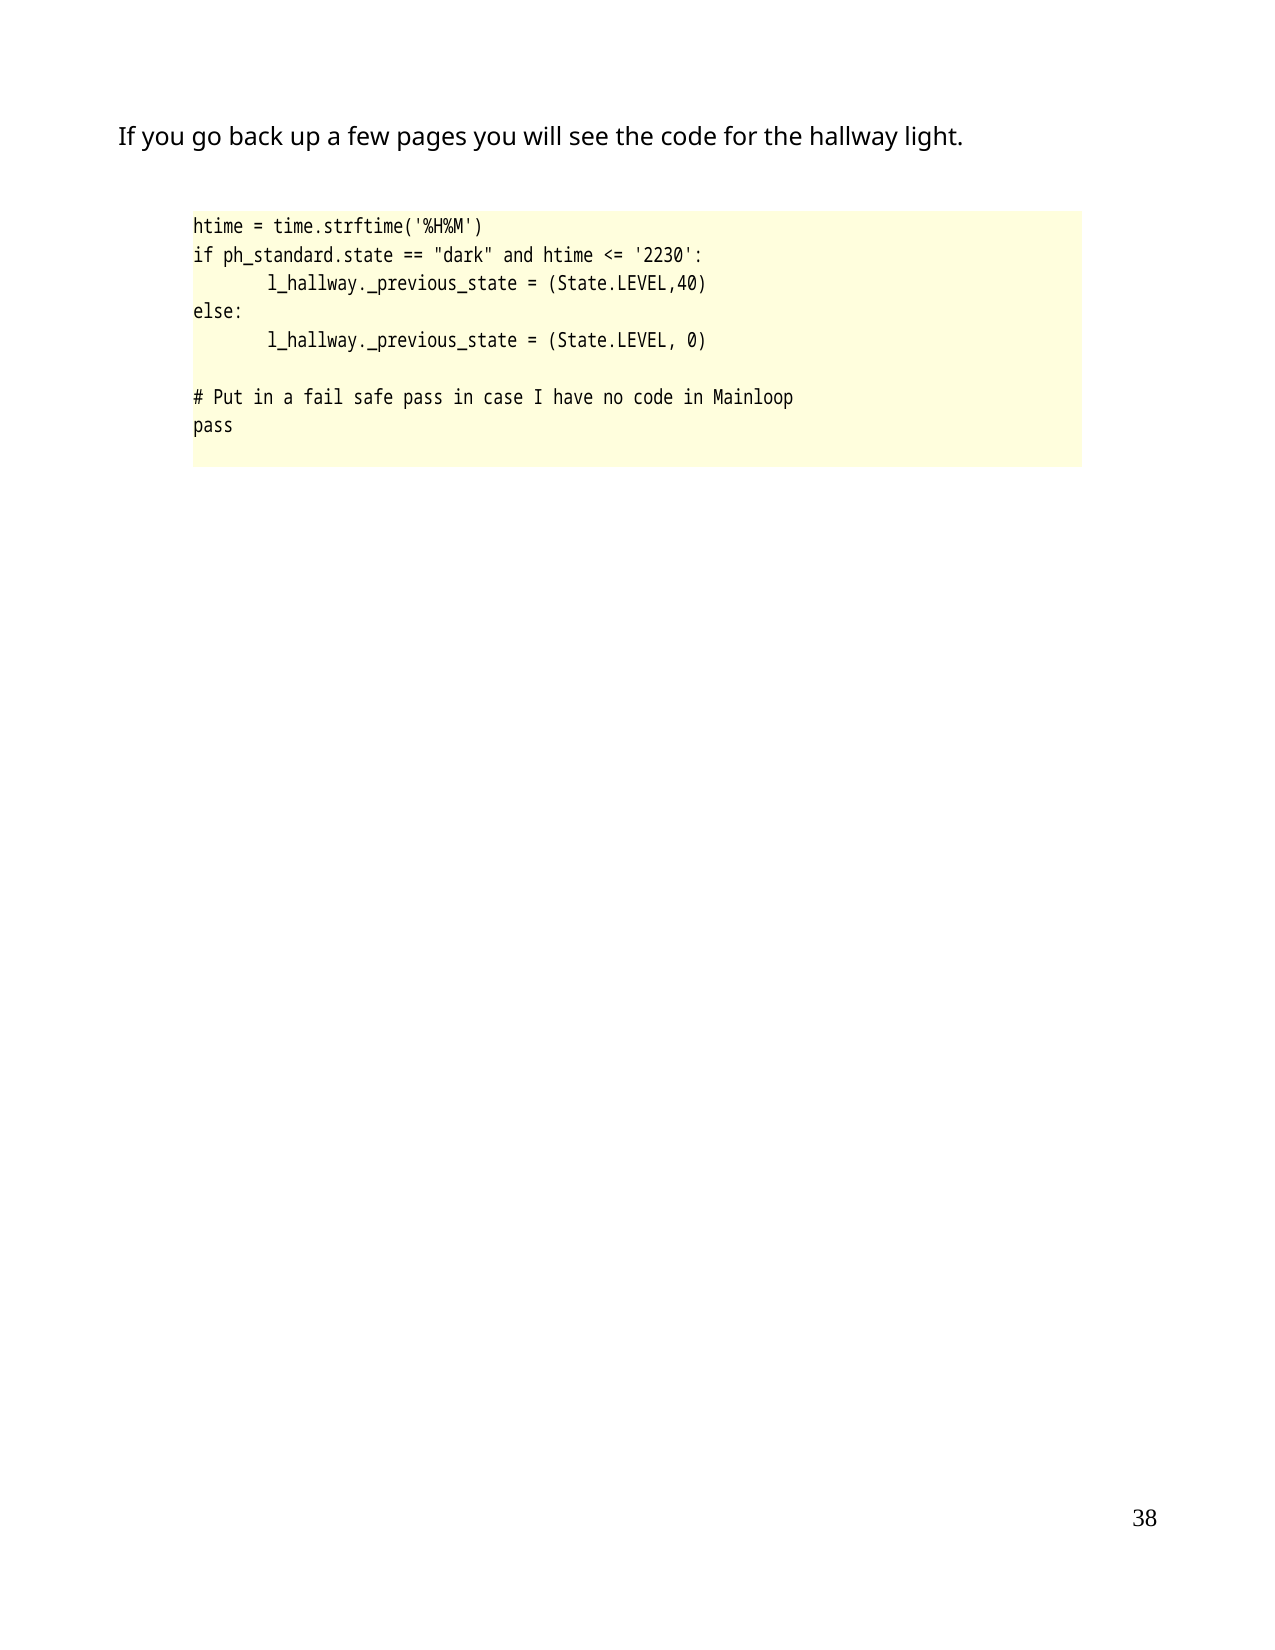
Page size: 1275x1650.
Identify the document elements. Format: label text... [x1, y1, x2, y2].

text htime = time.strftime('%H%M') [193, 211, 1082, 240]
text If you go back up a few pages you will see the code for the hallway light. [118, 118, 1157, 152]
text # Put in a fail safe pass in case I have no code in Mainloop [193, 382, 1082, 410]
text l_hallway._previous_state = (State.LEVEL, 0) [193, 325, 1082, 353]
text else: [193, 297, 1082, 325]
text l_hallway._previous_state = (State.LEVEL,40) [193, 268, 1082, 297]
text if ph_standard.state == "dark" and htime <= '2230': [193, 240, 1082, 268]
text pass [193, 410, 1082, 439]
